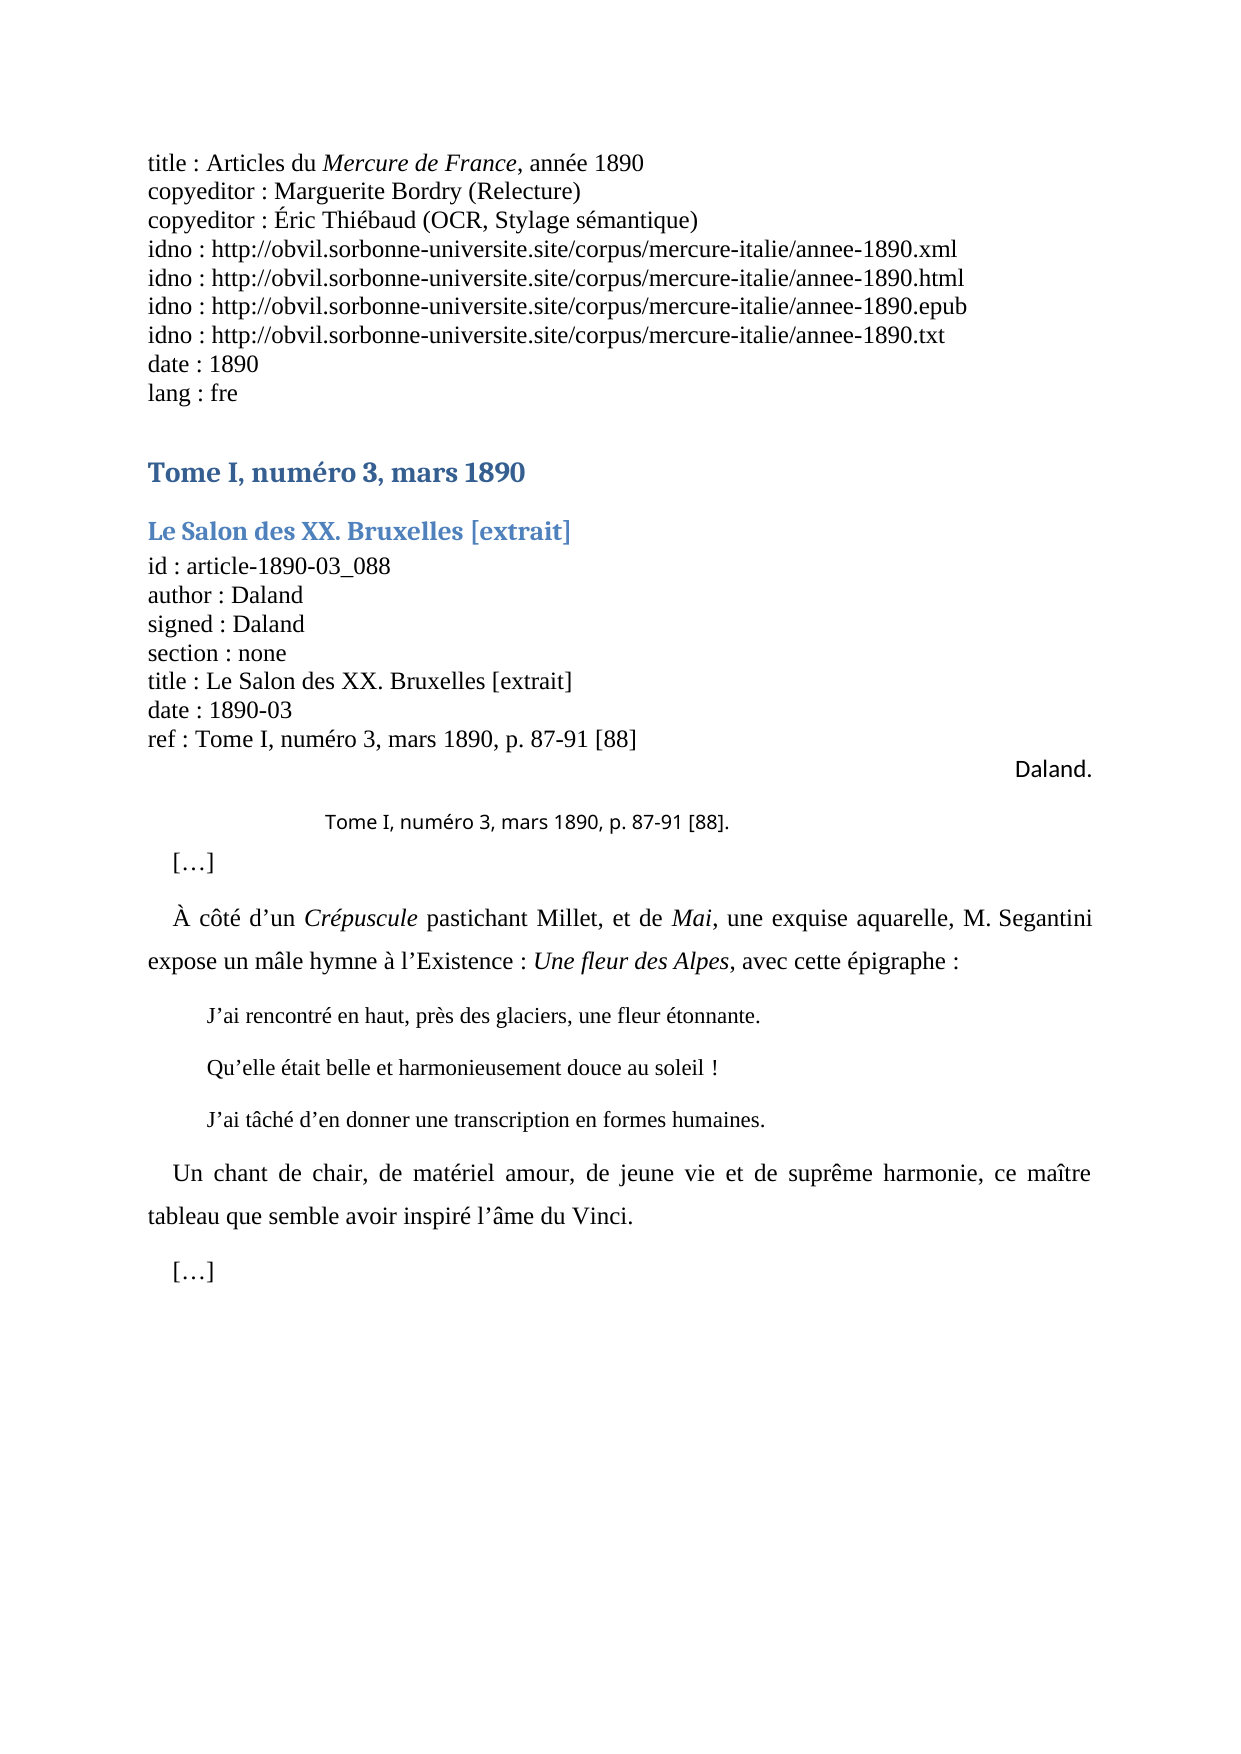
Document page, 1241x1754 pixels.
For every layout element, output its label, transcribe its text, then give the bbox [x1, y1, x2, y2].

text lang : fre [148, 378, 1093, 406]
text date : 1890-03 [148, 695, 1093, 724]
text date : 1890 [148, 349, 1093, 378]
text idno : http://obvil.sorbonne-universite.site/corpus/mercure-italie/annee-1890.txt [148, 320, 1093, 349]
text Tome I, numéro 3, mars 1890, p. 87-91 [88]. [325, 808, 1093, 836]
text section : none [148, 638, 1093, 666]
text […] [148, 847, 1093, 876]
text Daland. [148, 753, 1093, 783]
text ref : Tome I, numéro 3, mars 1890, p. 87-91 [88] [148, 724, 1093, 753]
text author : Daland [148, 580, 1093, 609]
text À côté d’un Crépuscule pastichant Millet, et de Mai, une exquise aquarelle, M. Segantini expose un mâle hymne à l’Existence : Une fleur des Alpes, avec cette épigraphe : [148, 903, 1093, 975]
text title : Le Salon des XX. Bruxelles [extrait] [148, 666, 1093, 695]
text copyeditor : Éric Thiébaud (OCR, Stylage sémantique) [148, 205, 1093, 234]
text […] [148, 1256, 1093, 1285]
subtitle Tome I, numéro 3, mars 1890 [148, 456, 1093, 490]
text signed : Daland [148, 609, 1093, 638]
text Qu’elle était belle et harmonieusement douce au soleil ! [207, 1054, 1093, 1080]
text J’ai rencontré en haut, près des glaciers, une fleur étonnante. [207, 1002, 1093, 1028]
text idno : http://obvil.sorbonne-universite.site/corpus/mercure-italie/annee-1890.xml [148, 234, 1093, 263]
subtitle Le Salon des XX. Bruxelles [extrait] [148, 516, 1093, 547]
text Un chant de chair, de matériel amour, de jeune vie et de suprême harmonie, ce maître tableau que semble avoir inspiré l’âme du Vinci. [148, 1158, 1093, 1229]
text copyeditor : Marguerite Bordry (Relecture) [148, 176, 1093, 205]
text idno : http://obvil.sorbonne-universite.site/corpus/mercure-italie/annee-1890.html [148, 263, 1093, 291]
text J’ai tâché d’en donner une transcription en formes humaines. [207, 1106, 1093, 1132]
text idno : http://obvil.sorbonne-universite.site/corpus/mercure-italie/annee-1890.epub [148, 291, 1093, 320]
text title : Articles du Mercure de France, année 1890 [148, 148, 1093, 176]
text id : article-1890-03_088 [148, 551, 1093, 580]
